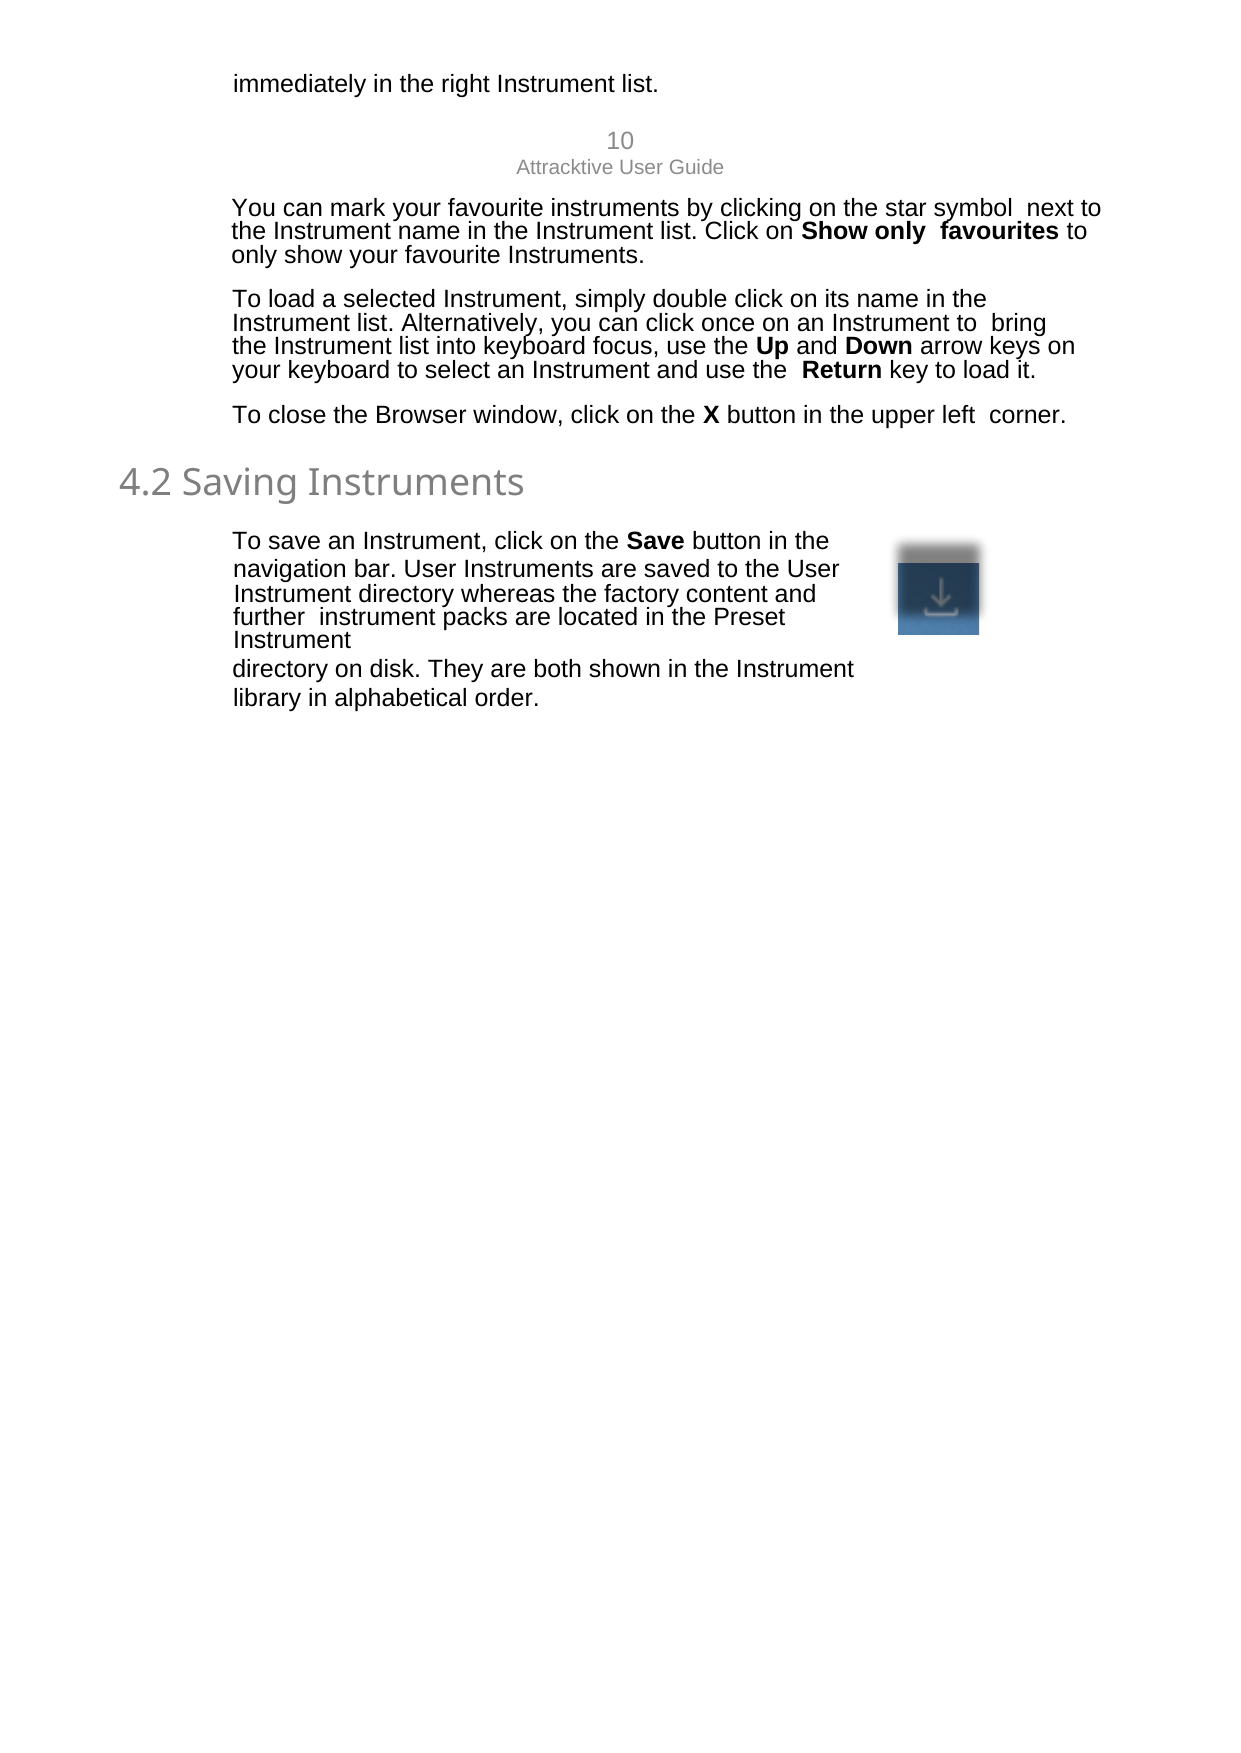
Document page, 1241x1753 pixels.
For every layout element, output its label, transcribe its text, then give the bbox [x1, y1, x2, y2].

text library in alphabetical order. [233, 683, 1133, 712]
text 4.2 Saving Instruments [119, 456, 1133, 507]
picture [888, 534, 991, 635]
text [991, 554, 1133, 583]
text 10 [108, 126, 1133, 154]
text Instrument directory whereas the factory content and further instrument packs are located in the Preset Instrument [233, 583, 994, 654]
text To save an Instrument, click on the Save button in the [232, 526, 1133, 554]
text Attracktive User Guide [108, 154, 1133, 178]
text directory on disk. They are both shown in the Instrument [232, 654, 1133, 683]
text You can mark your favourite instruments by clicking on the star symbol next to the Instrument name in the Instrument list. Click on Show only favourites to only show your favourite Instruments. [231, 197, 1120, 268]
text To close the Browser window, click on the X button in the upper left corner. [232, 404, 1079, 428]
text navigation bar. User Instruments are saved to the User [233, 554, 888, 583]
text To load a selected Instrument, simply double click on its name in the Instrument list. Alternatively, you can click once on an Instrument to bring the Instrument list into keyboard focus, use the Up and Down arrow keys on your keyboard to select an Instrument and use the Return key to load it. [232, 289, 1081, 384]
text immediately in the right Instrument list. [233, 69, 1133, 98]
